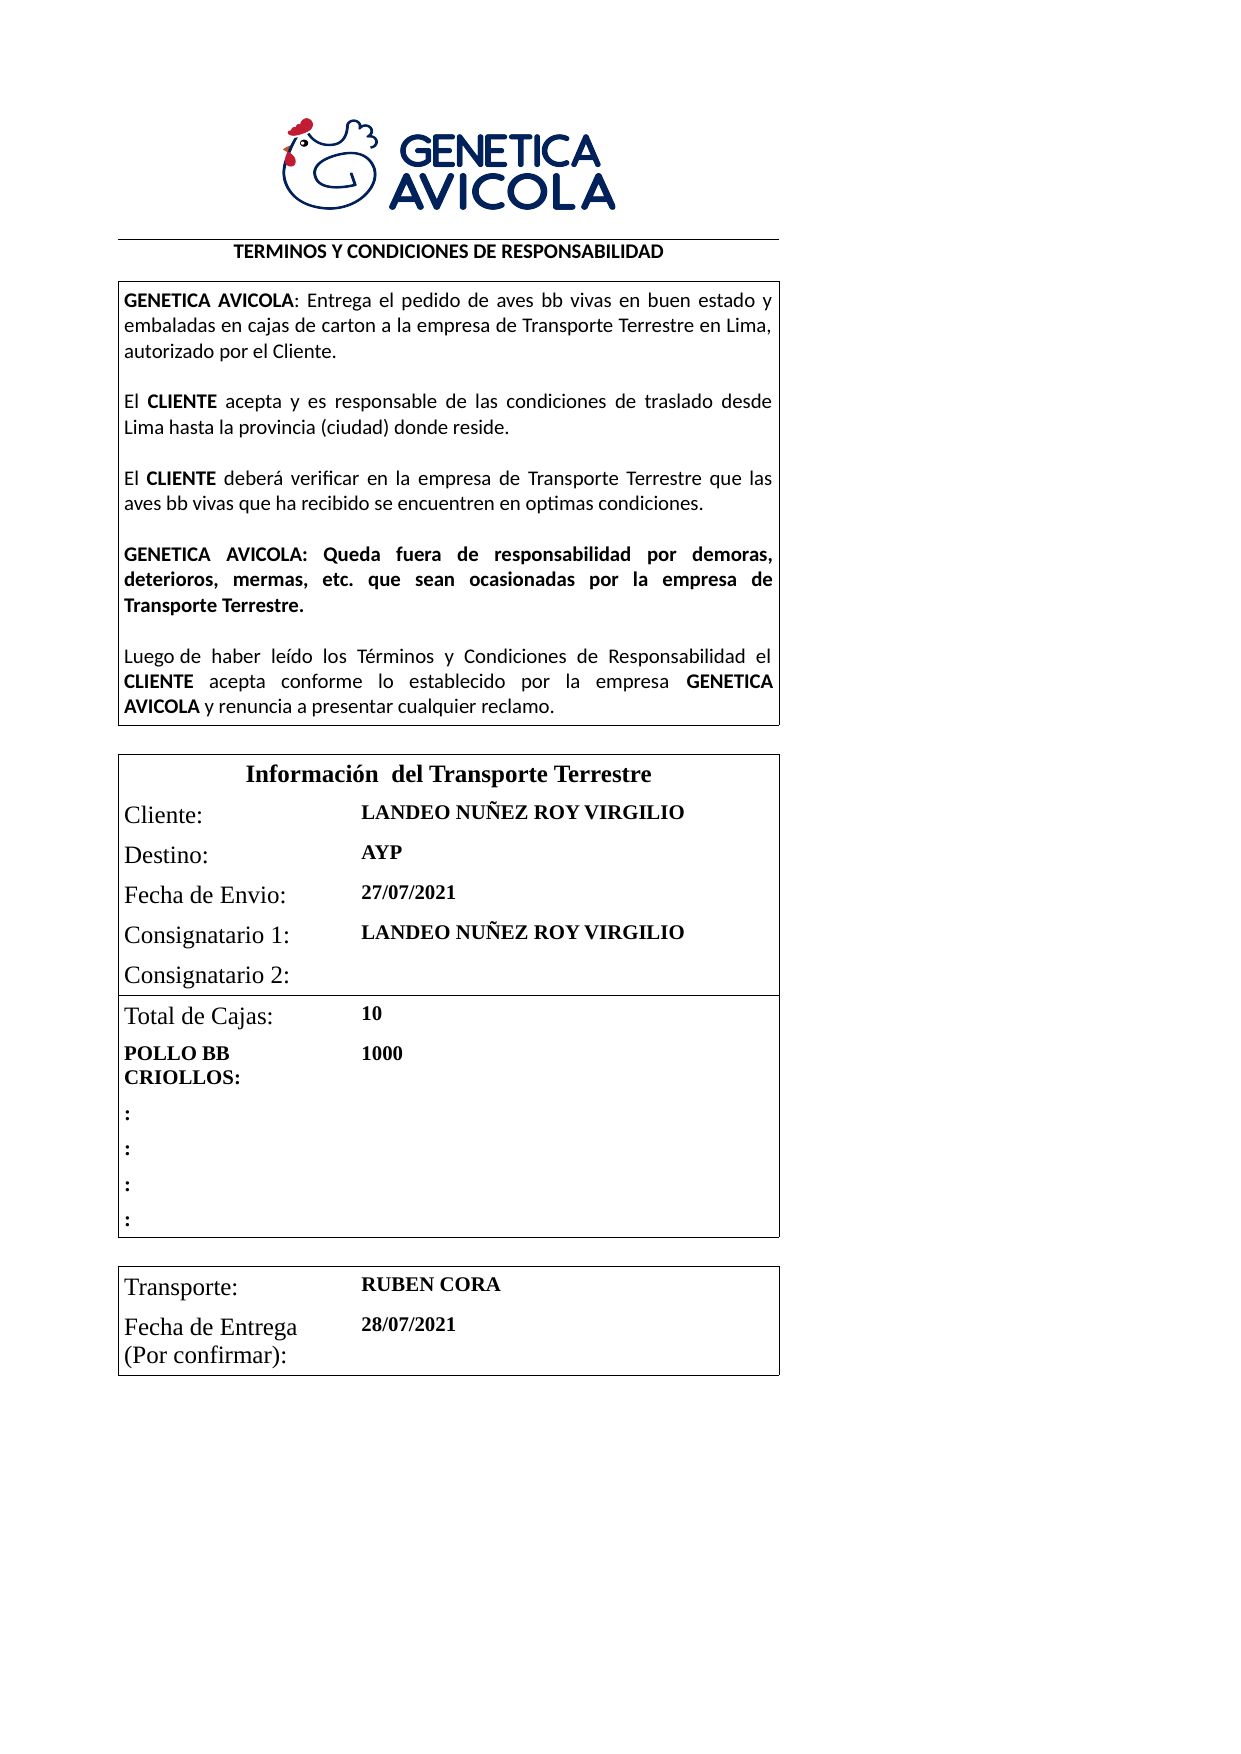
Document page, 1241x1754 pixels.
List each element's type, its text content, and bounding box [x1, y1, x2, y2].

table_cell : [119, 1166, 356, 1201]
table_cell GENETICA AVICOLA: Entrega el pedido de aves bb vivas en buen estado y embaladas en cajas de carton a la empresa de Transporte Terrestre en Lima, autorizado por el Cliente. El CLIENTE acepta y es responsable de las condiciones de traslado desde Lima hasta la provincia (ciudad) donde reside. El CLIENTE deberá verificar en la empresa de Transporte Terrestre que las aves bb vivas que ha recibido se encuentren en optimas condiciones. GENETICA AVICOLA: Queda fuera de responsabilidad por demoras, deterioros, mermas, etc. que sean ocasionadas por la empresa de Transporte Terrestre. Luego de haber leído los Términos y Condiciones de Responsabilidad el CLIENTE acepta conforme lo establecido por la empresa GENETICA AVICOLA y renuncia a presentar cualquier reclamo. [119, 282, 779, 725]
table_cell Cliente: [119, 794, 356, 834]
table_cell Consignatario 1: [119, 915, 356, 955]
table_cell Fecha de Envio: [119, 874, 356, 914]
table_cell : [119, 1201, 356, 1237]
table_cell 10 [356, 996, 779, 1035]
table_cell [356, 1095, 779, 1130]
table_cell : [119, 1130, 356, 1166]
table_cell 1000 [356, 1035, 779, 1095]
table_cell LANDEO NUÑEZ ROY VIRGILIO [356, 794, 779, 834]
picture [282, 118, 616, 210]
table_header TERMINOS Y CONDICIONES DE RESPONSABILIDAD [118, 240, 779, 281]
table_header Información del Transporte Terrestre [119, 755, 779, 794]
table_cell 27/07/2021 [356, 874, 779, 914]
table_cell [356, 955, 779, 995]
table_cell [118, 1238, 356, 1266]
table_cell POLLO BB CRIOLLOS: [119, 1035, 356, 1095]
table_cell 28/07/2021 [356, 1306, 779, 1375]
table_cell LANDEO NUÑEZ ROY VIRGILIO [356, 915, 779, 955]
table_cell Total de Cajas: [119, 996, 356, 1035]
table_cell AYP [356, 834, 779, 874]
table_cell Consignatario 2: [119, 955, 356, 995]
table_cell : [119, 1095, 356, 1130]
table_cell Destino: [119, 834, 356, 874]
table_cell RUBEN CORA [356, 1267, 779, 1306]
table_cell Transporte: [119, 1267, 356, 1306]
table_cell [356, 1166, 779, 1201]
table_cell [356, 1130, 779, 1166]
table_cell [356, 1238, 779, 1266]
table_cell [356, 1201, 779, 1237]
table_cell Fecha de Entrega (Por confirmar): [119, 1306, 356, 1375]
